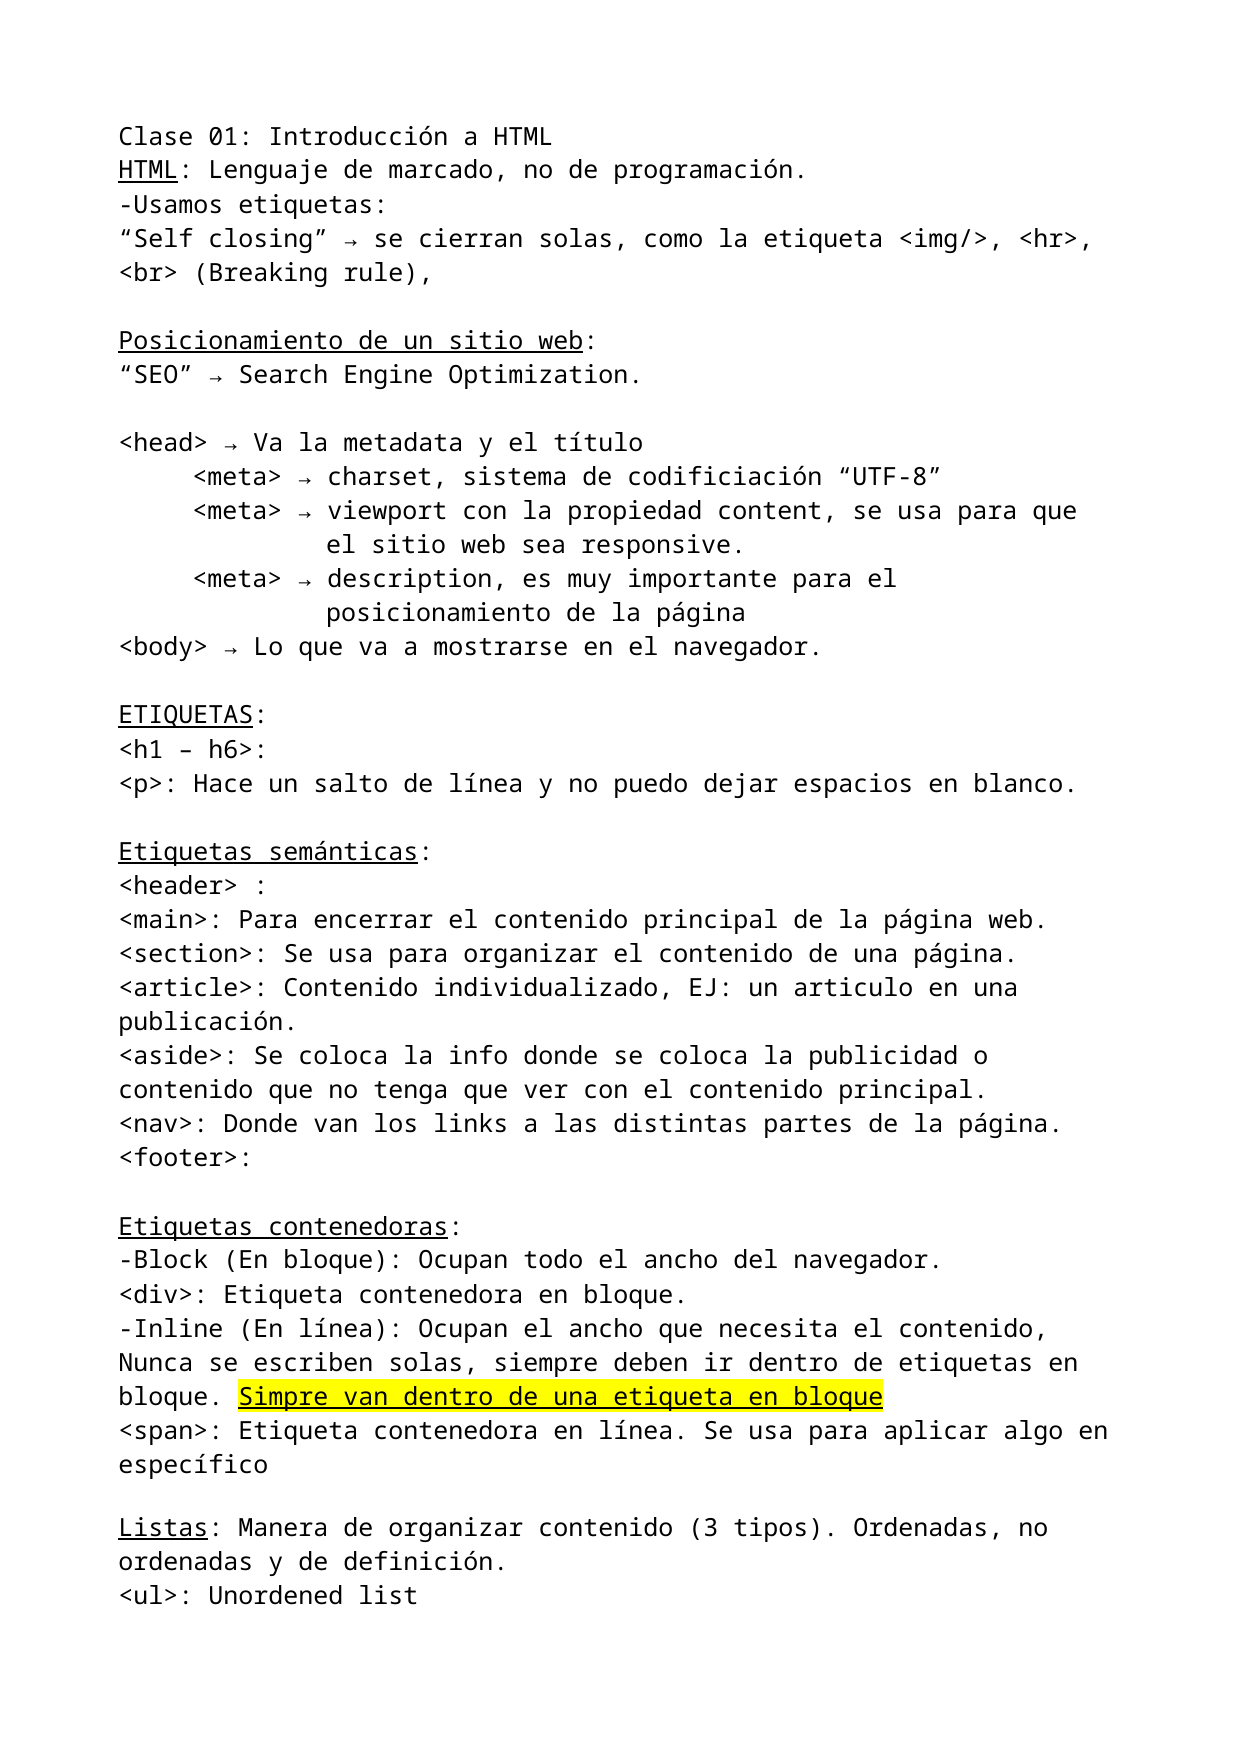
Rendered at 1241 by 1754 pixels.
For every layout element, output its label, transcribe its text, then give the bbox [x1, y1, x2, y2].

text “Self closing” → se cierran solas, como la etiqueta <img/>, <hr>, <br> (Breaking rule), [118, 220, 1122, 288]
text <p>: Hace un salto de línea y no puedo dejar espacios en blanco. [118, 765, 1122, 799]
text <meta> → viewport con la propiedad content, se usa para que el sitio web sea responsive. [118, 493, 1122, 561]
text -Usamos etiquetas: [118, 186, 1122, 220]
text Listas: Manera de organizar contenido (3 tipos). Ordenadas, no ordenadas y de definición. [118, 1509, 1122, 1577]
text <meta> → charset, sistema de codificiación “UTF-8” [118, 459, 1122, 493]
text <footer>: [118, 1140, 1122, 1174]
text HTML: Lenguaje de marcado, no de programación. [118, 152, 1122, 186]
text <head> → Va la metadata y el título [118, 425, 1122, 459]
text Etiquetas contenedoras: [118, 1208, 1122, 1242]
text Posicionamiento de un sitio web: [118, 322, 1122, 357]
text <h1 – h6>: [118, 731, 1122, 765]
text Etiquetas semánticas: [118, 833, 1122, 867]
text <aside>: Se coloca la info donde se coloca la publicidad o contenido que no tenga que ver con el contenido principal. [118, 1038, 1122, 1106]
text <meta> → description, es muy importante para el posicionamiento de la página [118, 561, 1122, 629]
text ETIQUETAS: [118, 697, 1122, 731]
text <span>: Etiqueta contenedora en línea. Se usa para aplicar algo en específico [118, 1412, 1122, 1481]
text <body> → Lo que va a mostrarse en el navegador. [118, 629, 1122, 663]
text Clase 01: Introducción a HTML [118, 118, 1122, 152]
text <ul>: Unordened list [118, 1577, 1122, 1612]
text -Block (En bloque): Ocupan todo el ancho del navegador. [118, 1242, 1122, 1276]
text <header> : [118, 867, 1122, 902]
text -Inline (En línea): Ocupan el ancho que necesita el contenido, Nunca se escriben solas, siempre deben ir dentro de etiquetas en bloque. Simpre van dentro de una etiqueta en bloque [118, 1310, 1122, 1412]
text <nav>: Donde van los links a las distintas partes de la página. [118, 1106, 1122, 1140]
text <section>: Se usa para organizar el contenido de una página. [118, 936, 1122, 970]
text <article>: Contenido individualizado, EJ: un articulo en una publicación. [118, 970, 1122, 1038]
text <div>: Etiqueta contenedora en bloque. [118, 1276, 1122, 1310]
text <main>: Para encerrar el contenido principal de la página web. [118, 902, 1122, 936]
text “SEO” → Search Engine Optimization. [118, 357, 1122, 391]
